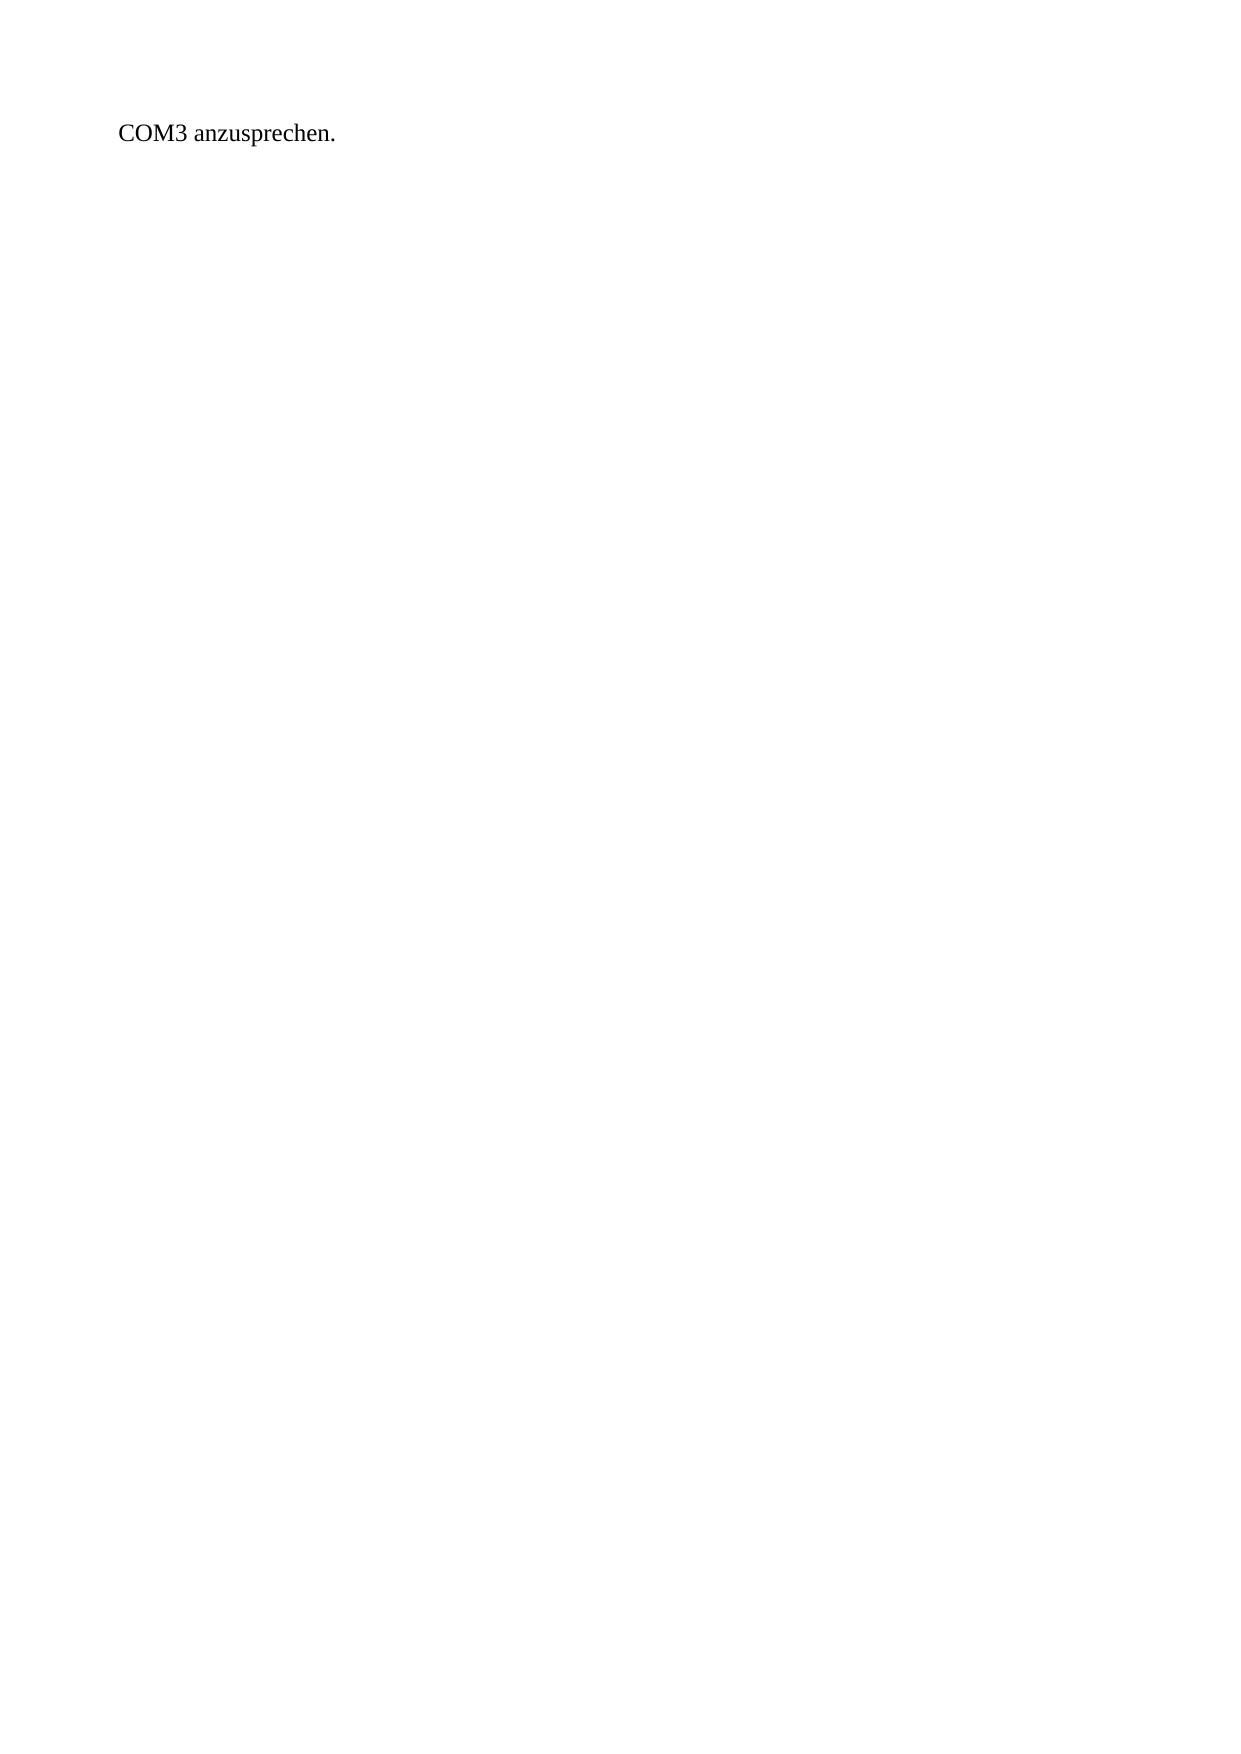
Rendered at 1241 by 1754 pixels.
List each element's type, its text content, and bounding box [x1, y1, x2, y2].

text COM3 anzusprechen. [118, 118, 1122, 147]
